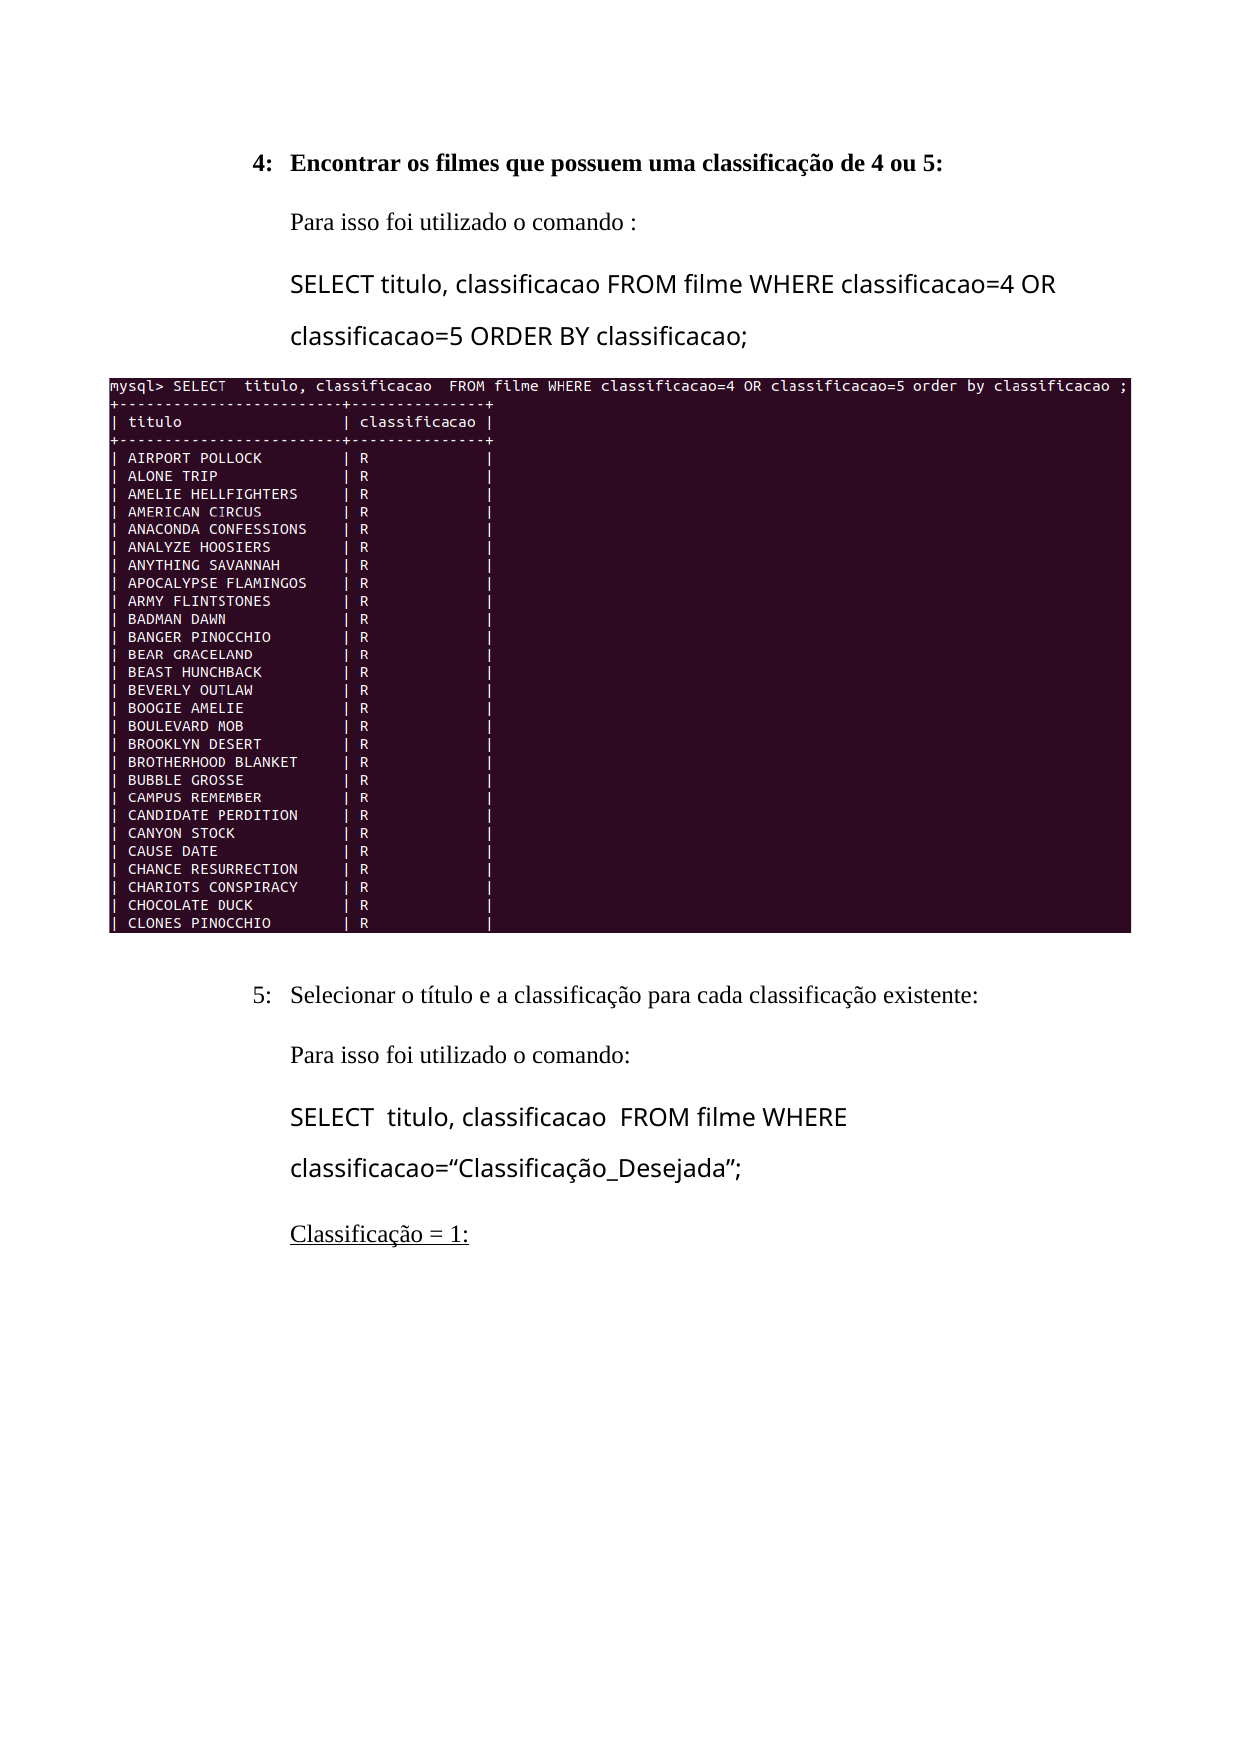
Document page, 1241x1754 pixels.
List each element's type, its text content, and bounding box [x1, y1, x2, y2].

list Para isso foi utilizado o comando: [252, 1040, 1063, 1069]
list Para isso foi utilizado o comando : [252, 207, 1063, 236]
list SELECT titulo, classificacao FROM filme WHERE classificacao=“Classificação_Desejada”; [252, 1100, 1063, 1185]
picture [109, 378, 1132, 933]
list Selecionar o título e a classificação para cada classificação existente: [252, 933, 1063, 1009]
list Encontrar os filmes que possuem uma classificação de 4 ou 5: [252, 148, 1063, 176]
list Classificação = 1: [252, 1219, 1063, 1247]
list SELECT titulo, classificacao FROM filme WHERE classificacao=4 OR classificacao=5 ORDER BY classificacao; [252, 267, 1063, 352]
